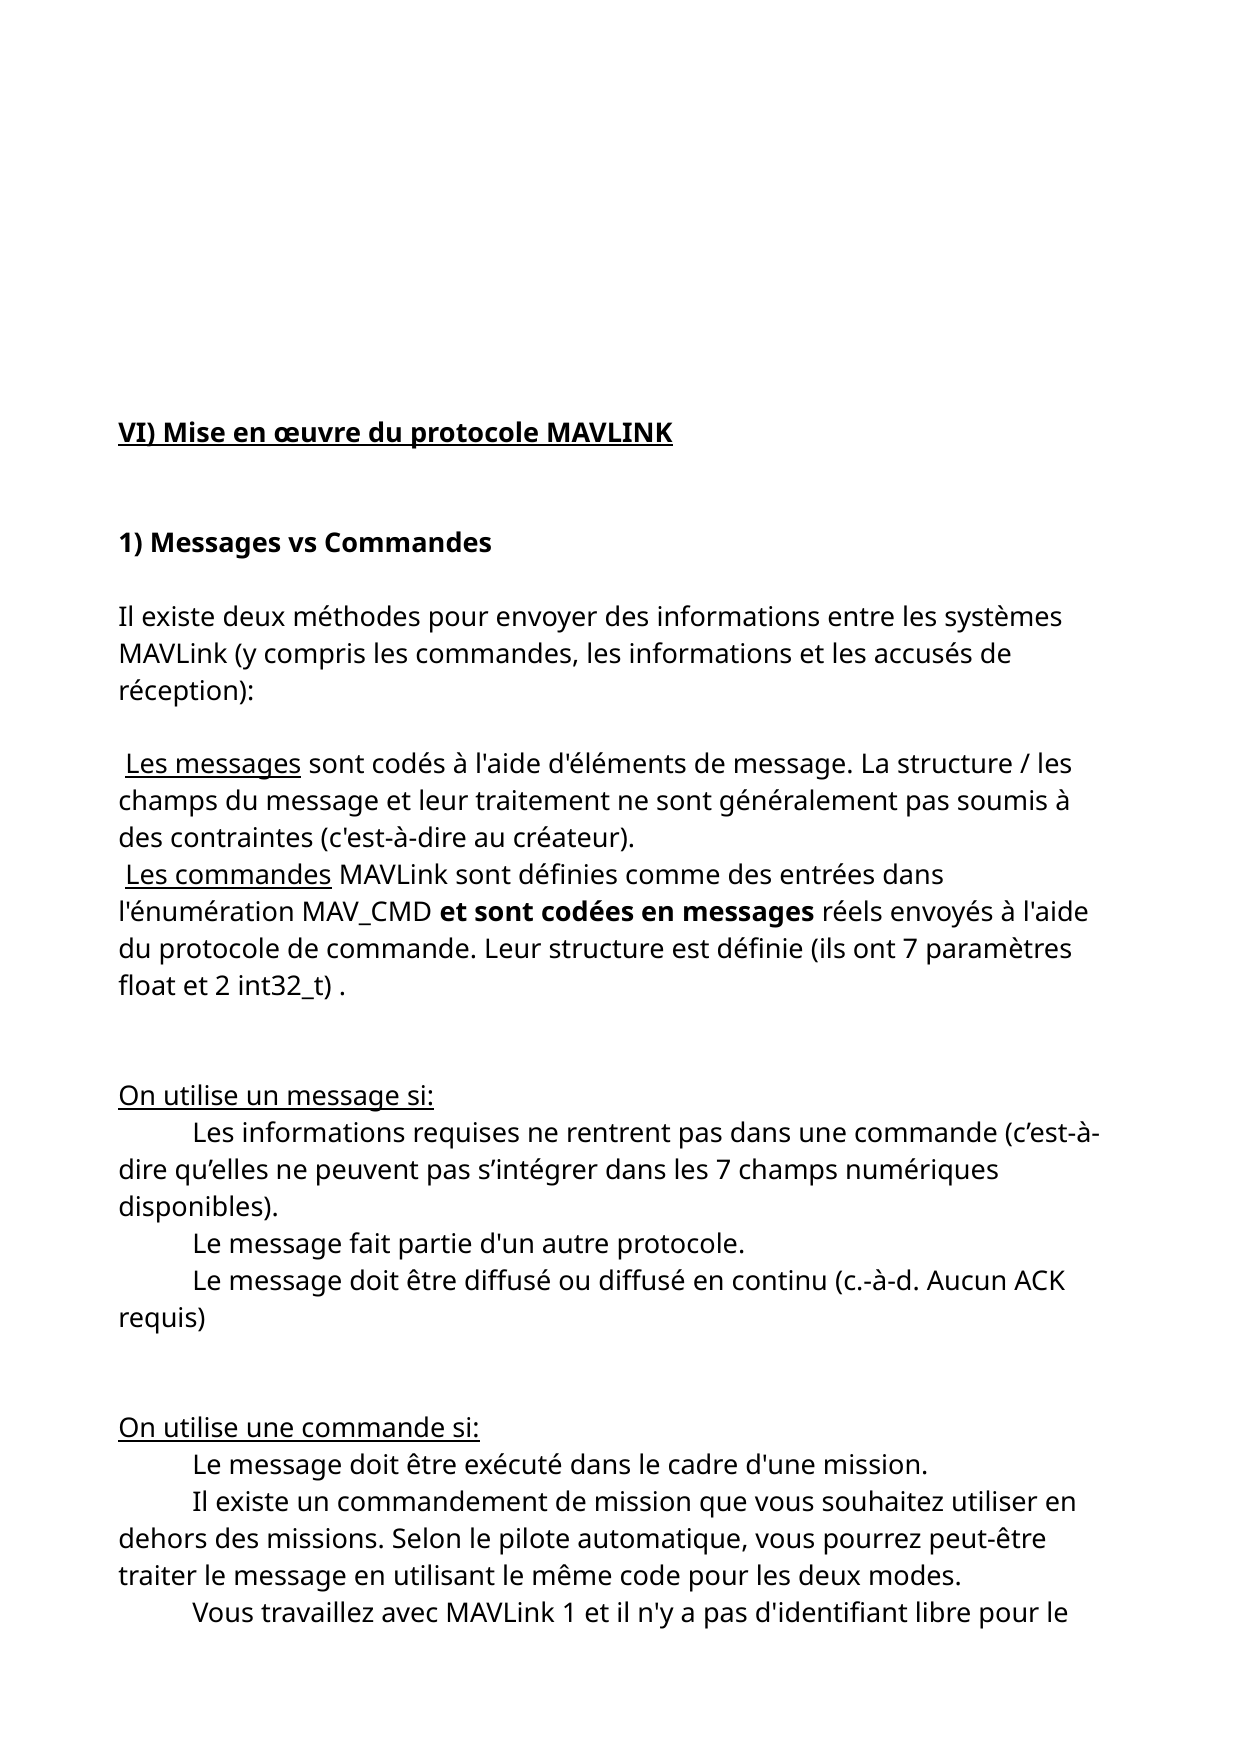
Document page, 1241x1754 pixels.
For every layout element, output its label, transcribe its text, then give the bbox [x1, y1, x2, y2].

text VI) Mise en œuvre du protocole MAVLINK [118, 413, 1122, 450]
text On utilise une commande si: Le message doit être exécuté dans le cadre d'une mission. Il existe un commandement de mission que vous souhaitez utiliser en dehors des missions. Selon le pilote automatique, vous pourrez peut-être traiter le message en utilisant le même code pour les deux modes. Vous travaillez avec MAVLink 1 et il n'y a pas d'identifiant libre pour le [118, 1372, 1122, 1630]
text On utilise un message si: Les informations requises ne rentrent pas dans une commande (c’est-à-dire qu’elles ne peuvent pas s’intégrer dans les 7 champs numériques disponibles). Le message fait partie d'un autre protocole. Le message doit être diffusé ou diffusé en continu (c.-à-d. Aucun ACK requis) [118, 1040, 1122, 1372]
text 1) Messages vs Commandes Il existe deux méthodes pour envoyer des informations entre les systèmes MAVLink (y compris les commandes, les informations et les accusés de réception): Les messages sont codés à l'aide d'éléments de message. La structure / les champs du message et leur traitement ne sont généralement pas soumis à des contraintes (c'est-à-dire au créateur). Les commandes MAVLink sont définies comme des entrées dans l'énumération MAV_CMD et sont codées en messages réels envoyés à l'aide du protocole de commande. Leur structure est définie (ils ont 7 paramètres float et 2 int32_t) . [118, 524, 1122, 1003]
